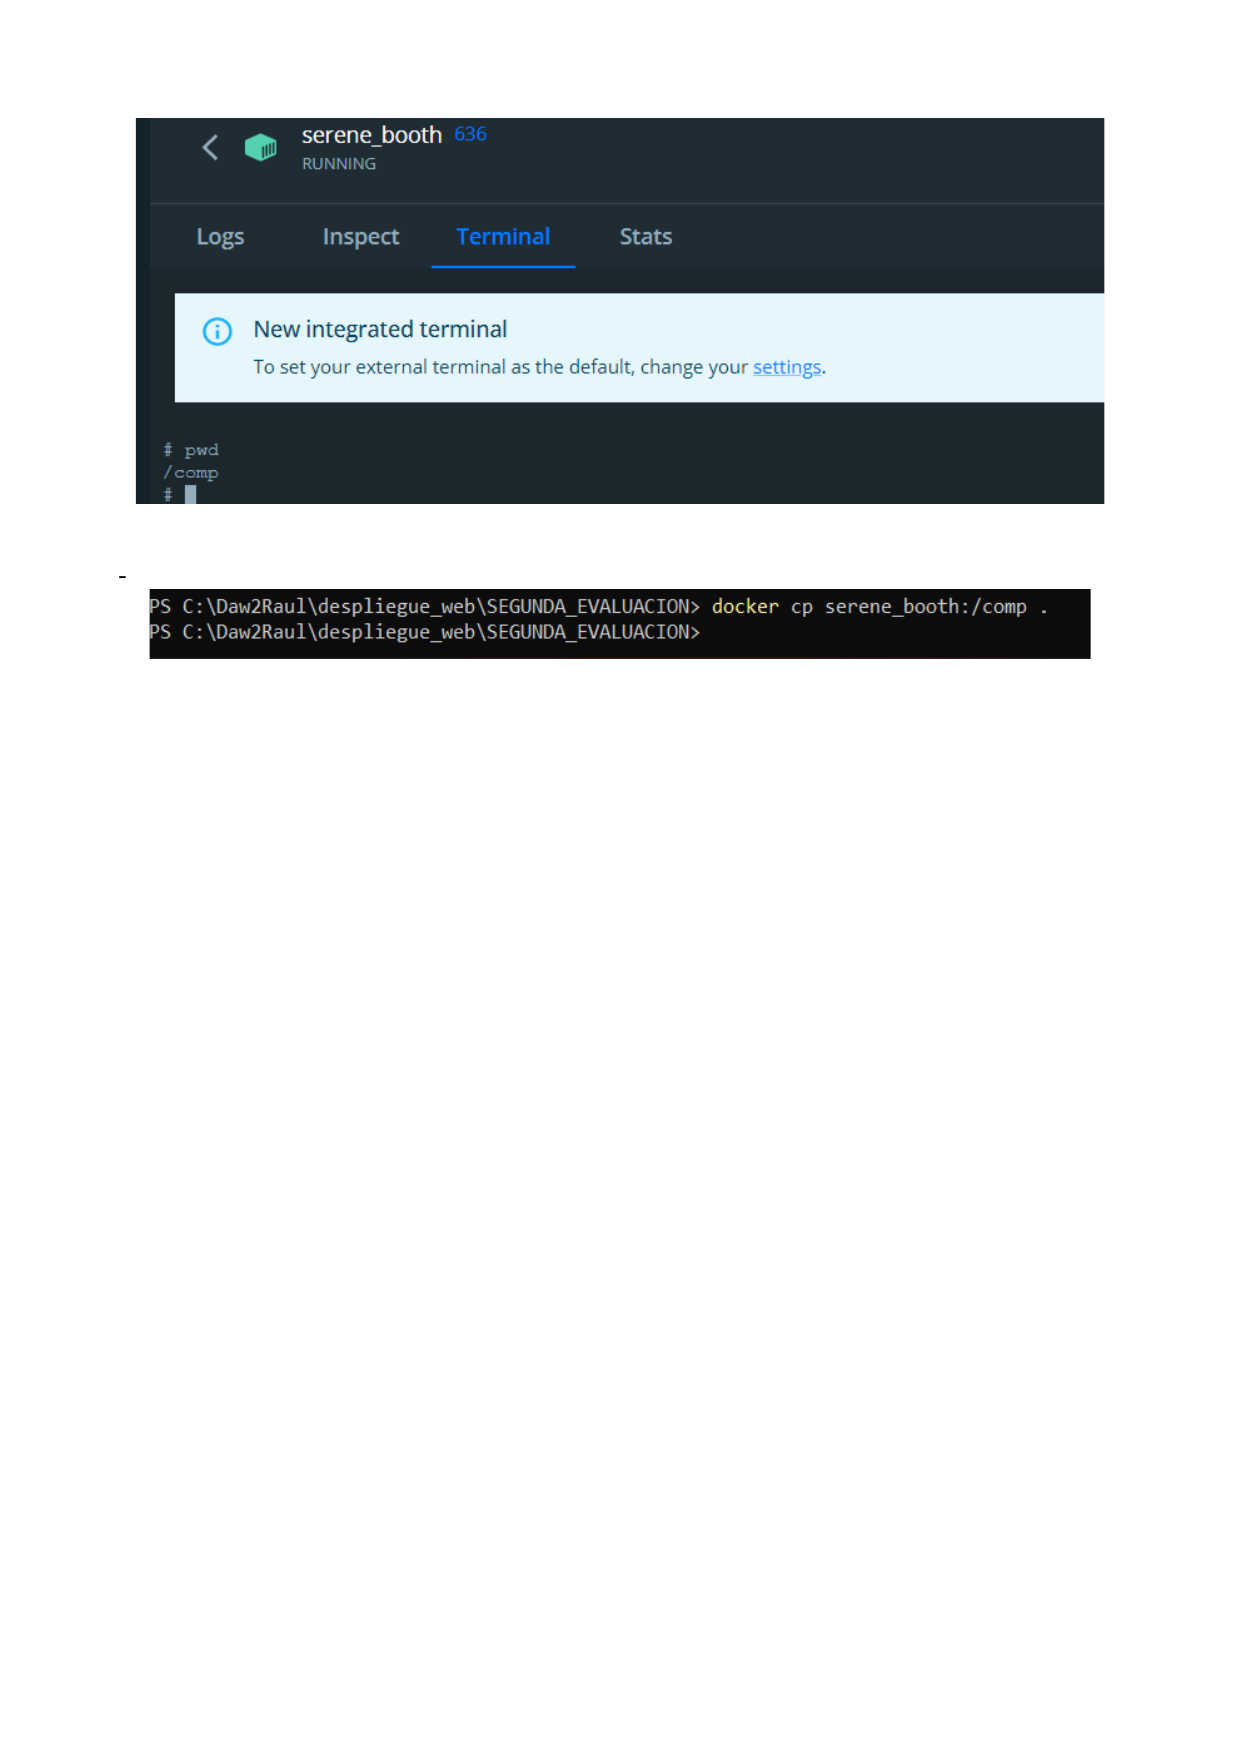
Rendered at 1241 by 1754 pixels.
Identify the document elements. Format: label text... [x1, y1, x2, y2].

picture [135, 118, 1105, 504]
picture [149, 589, 1091, 659]
text - [118, 561, 1122, 589]
